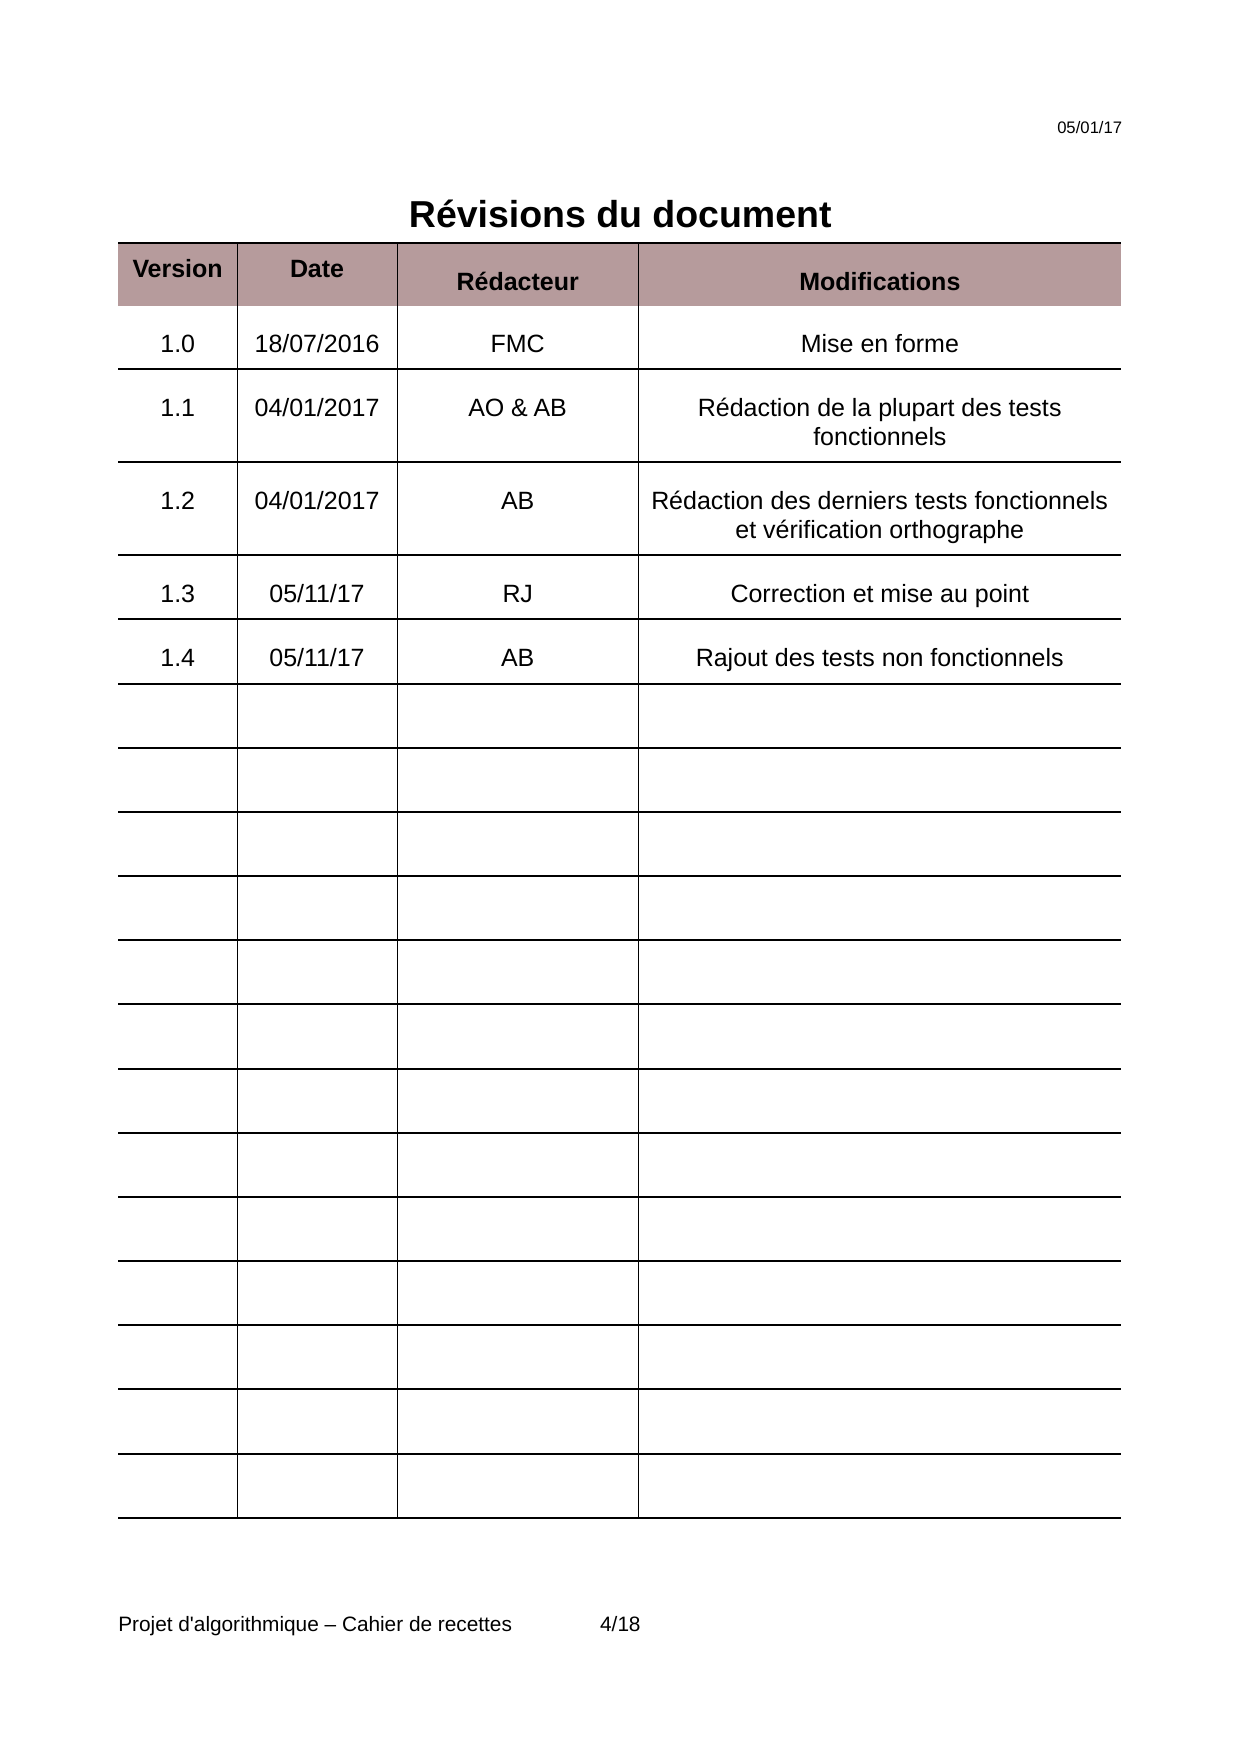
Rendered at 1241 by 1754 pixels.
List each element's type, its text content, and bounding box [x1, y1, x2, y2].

table_cell [238, 1326, 397, 1388]
table_cell [398, 941, 638, 1003]
table_cell [238, 1134, 397, 1196]
table_cell [118, 1134, 237, 1196]
table_cell 04/01/2017 [238, 370, 397, 461]
table_cell [639, 941, 1121, 1003]
table_cell [238, 1070, 397, 1132]
table_cell 1.2 [118, 463, 237, 554]
table_cell Mise en forme [639, 306, 1121, 368]
table_cell [238, 749, 397, 811]
table_cell AO & AB [398, 370, 638, 461]
table_cell [238, 1455, 397, 1517]
table_cell [639, 813, 1121, 875]
table_cell [639, 1198, 1121, 1260]
table_cell [639, 877, 1121, 939]
table_header Modifications [639, 244, 1121, 306]
table_cell [118, 941, 237, 1003]
table_cell [238, 813, 397, 875]
table_cell [398, 1005, 638, 1067]
table_cell 1.1 [118, 370, 237, 461]
table_cell [639, 1005, 1121, 1067]
table_cell [639, 1326, 1121, 1388]
table_cell [398, 1455, 638, 1517]
table_cell [639, 1134, 1121, 1196]
table_cell [639, 1390, 1121, 1452]
table_cell [639, 685, 1121, 747]
table_cell [398, 1070, 638, 1132]
table_cell [398, 1326, 638, 1388]
text Révisions du document [118, 192, 1122, 236]
table_cell [398, 813, 638, 875]
table_cell 1.4 [118, 620, 237, 682]
table_cell Correction et mise au point [639, 556, 1121, 618]
table_cell AB [398, 463, 638, 554]
table_header Version [118, 244, 237, 306]
table_cell 05/11/17 [238, 620, 397, 682]
table_cell [238, 1262, 397, 1324]
table_cell [238, 941, 397, 1003]
table_cell [398, 749, 638, 811]
table_cell [118, 1262, 237, 1324]
table_cell [238, 1390, 397, 1452]
table_cell [639, 1070, 1121, 1132]
table_cell [118, 1070, 237, 1132]
table_cell [398, 1198, 638, 1260]
table_header Date [238, 244, 397, 306]
table_cell [118, 1198, 237, 1260]
table_cell [238, 1005, 397, 1067]
table_cell [118, 1005, 237, 1067]
table_cell [238, 685, 397, 747]
table_cell [118, 685, 237, 747]
table_cell [238, 1198, 397, 1260]
table_cell 1.3 [118, 556, 237, 618]
table_cell RJ [398, 556, 638, 618]
table_cell [118, 1326, 237, 1388]
table_cell Rédaction des derniers tests fonctionnels et vérification orthographe [639, 463, 1121, 554]
table_cell 05/11/17 [238, 556, 397, 618]
table_cell [238, 877, 397, 939]
table_cell [398, 1134, 638, 1196]
table_cell [639, 1455, 1121, 1517]
table_cell [118, 1390, 237, 1452]
table_cell [398, 1262, 638, 1324]
table_cell [398, 1390, 638, 1452]
table_cell [118, 749, 237, 811]
table_cell 04/01/2017 [238, 463, 397, 554]
table_header Rédacteur [398, 244, 638, 306]
table_cell AB [398, 620, 638, 682]
table_cell [118, 813, 237, 875]
table_cell [118, 1455, 237, 1517]
table_cell FMC [398, 306, 638, 368]
table_cell [118, 877, 237, 939]
table_cell [398, 877, 638, 939]
table_cell [398, 685, 638, 747]
table_cell 1.0 [118, 306, 237, 368]
table_cell Rédaction de la plupart des tests fonctionnels [639, 370, 1121, 461]
table_cell [639, 749, 1121, 811]
table_cell 18/07/2016 [238, 306, 397, 368]
table_cell Rajout des tests non fonctionnels [639, 620, 1121, 682]
table_cell [639, 1262, 1121, 1324]
